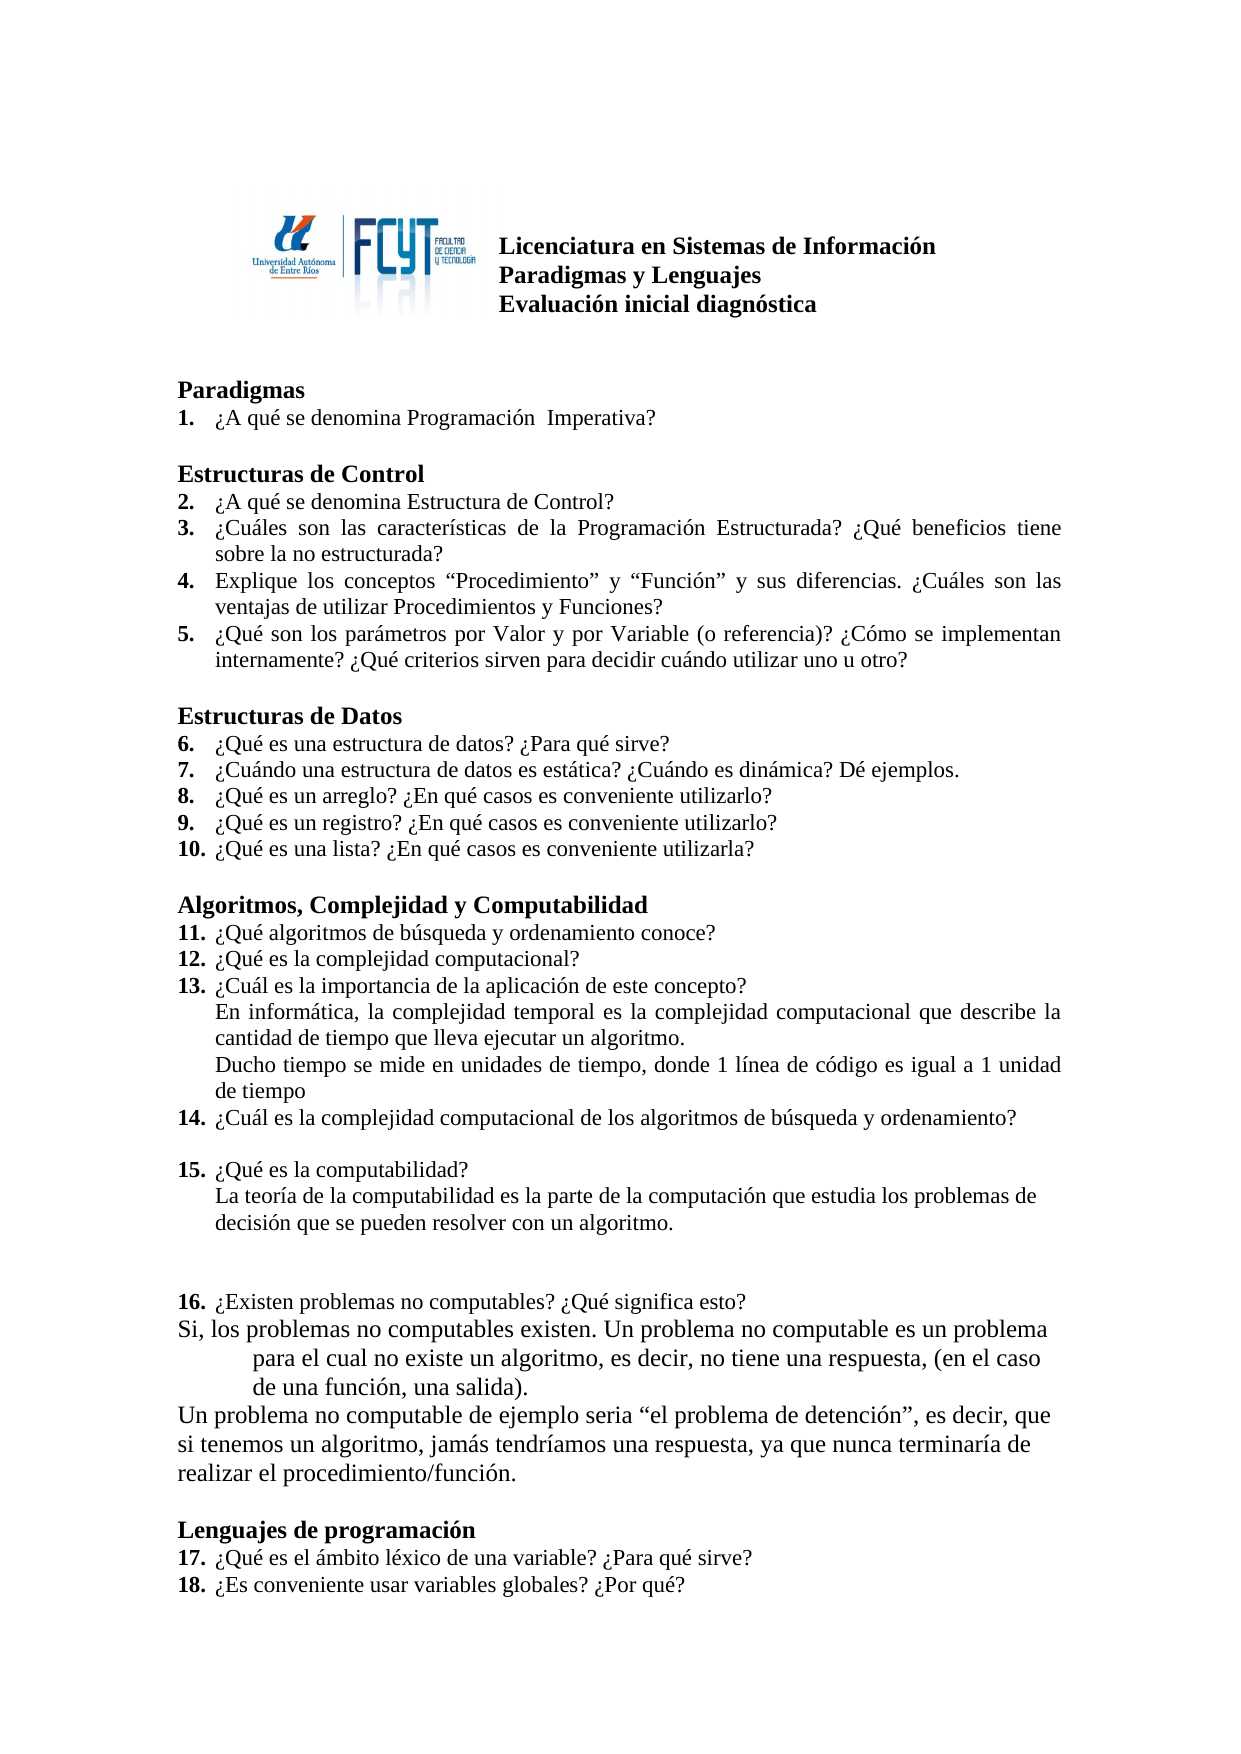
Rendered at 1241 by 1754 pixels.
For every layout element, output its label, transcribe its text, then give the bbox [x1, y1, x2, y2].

list ¿Cuándo una estructura de datos es estática? ¿Cuándo es dinámica? Dé ejemplos. [177, 756, 1063, 782]
list ¿Cuáles son las características de la Programación Estructurada? ¿Qué beneficios tiene sobre la no estructurada? [177, 514, 1063, 567]
list ¿Cuál es la complejidad computacional de los algoritmos de búsqueda y ordenamiento? [177, 1103, 1063, 1130]
list ¿Qué son los parámetros por Valor y por Variable (o referencia)? ¿Cómo se implementan internamente? ¿Qué criterios sirven para decidir cuándo utilizar uno u otro? [177, 619, 1063, 672]
list ¿Qué algoritmos de búsqueda y ordenamiento conoce? [177, 919, 1063, 945]
list Explique los conceptos “Procedimiento” y “Función” y sus diferencias. ¿Cuáles son las ventajas de utilizar Procedimientos y Funciones? [177, 567, 1063, 619]
text Paradigmas [177, 375, 1063, 404]
subtitle Lenguajes de programación [177, 1516, 1063, 1544]
list ¿Qué es la computabilidad? [177, 1156, 1063, 1183]
list ¿Existen problemas no computables? ¿Qué significa esto? [177, 1288, 1063, 1314]
list ¿Qué es una lista? ¿En qué casos es conveniente utilizarla? [177, 835, 1063, 862]
list ¿Es conveniente usar variables globales? ¿Por qué? [177, 1571, 1063, 1597]
list ¿Qué es un arreglo? ¿En qué casos es conveniente utilizarlo? [177, 782, 1063, 809]
list ¿Cuál es la importancia de la aplicación de este concepto? [177, 972, 1063, 998]
text Estructuras de Control [177, 459, 1063, 488]
list ¿Qué es el ámbito léxico de una variable? ¿Para qué sirve? [177, 1544, 1063, 1571]
text En informática, la complejidad temporal es la complejidad computacional que describe la cantidad de tiempo que lleva ejecutar un algoritmo. [215, 998, 1063, 1051]
text Algoritmos, Complejidad y Computabilidad [177, 890, 1063, 919]
text [177, 231, 224, 260]
text Estructuras de Datos [177, 701, 1063, 730]
text La teoría de la computabilidad es la parte de la computación que estudia los problemas de decisión que se pueden resolver con un algoritmo. [215, 1183, 1063, 1235]
text Ducho tiempo se mide en unidades de tiempo, donde 1 línea de código es igual a 1 unidad de tiempo [215, 1051, 1063, 1103]
text Evaluación inicial diagnóstica [177, 289, 1063, 318]
list ¿Qué es un registro? ¿En qué casos es conveniente utilizarlo? [177, 809, 1063, 835]
text [177, 260, 224, 289]
list ¿A qué se denomina Programación Imperativa? [177, 404, 1063, 430]
text Paradigmas y Lenguajes [499, 260, 1063, 289]
text Un problema no computable de ejemplo seria “el problema de detención”, es decir, que si tenemos un algoritmo, jamás tendríamos una respuesta, ya que nunca terminaría de realizar el procedimiento/función. [177, 1401, 1063, 1487]
text Licenciatura en Sistemas de Información [499, 231, 1063, 260]
subtitle Si, los problemas no computables existen. Un problema no computable es un problema para el cual no existe un algoritmo, es decir, no tiene una respuesta, (en el caso de una función, una salida). [177, 1314, 1063, 1401]
list ¿Qué es una estructura de datos? ¿Para qué sirve? [177, 730, 1063, 756]
list ¿Qué es la complejidad computacional? [177, 945, 1063, 972]
list ¿A qué se denomina Estructura de Control? [177, 488, 1063, 514]
